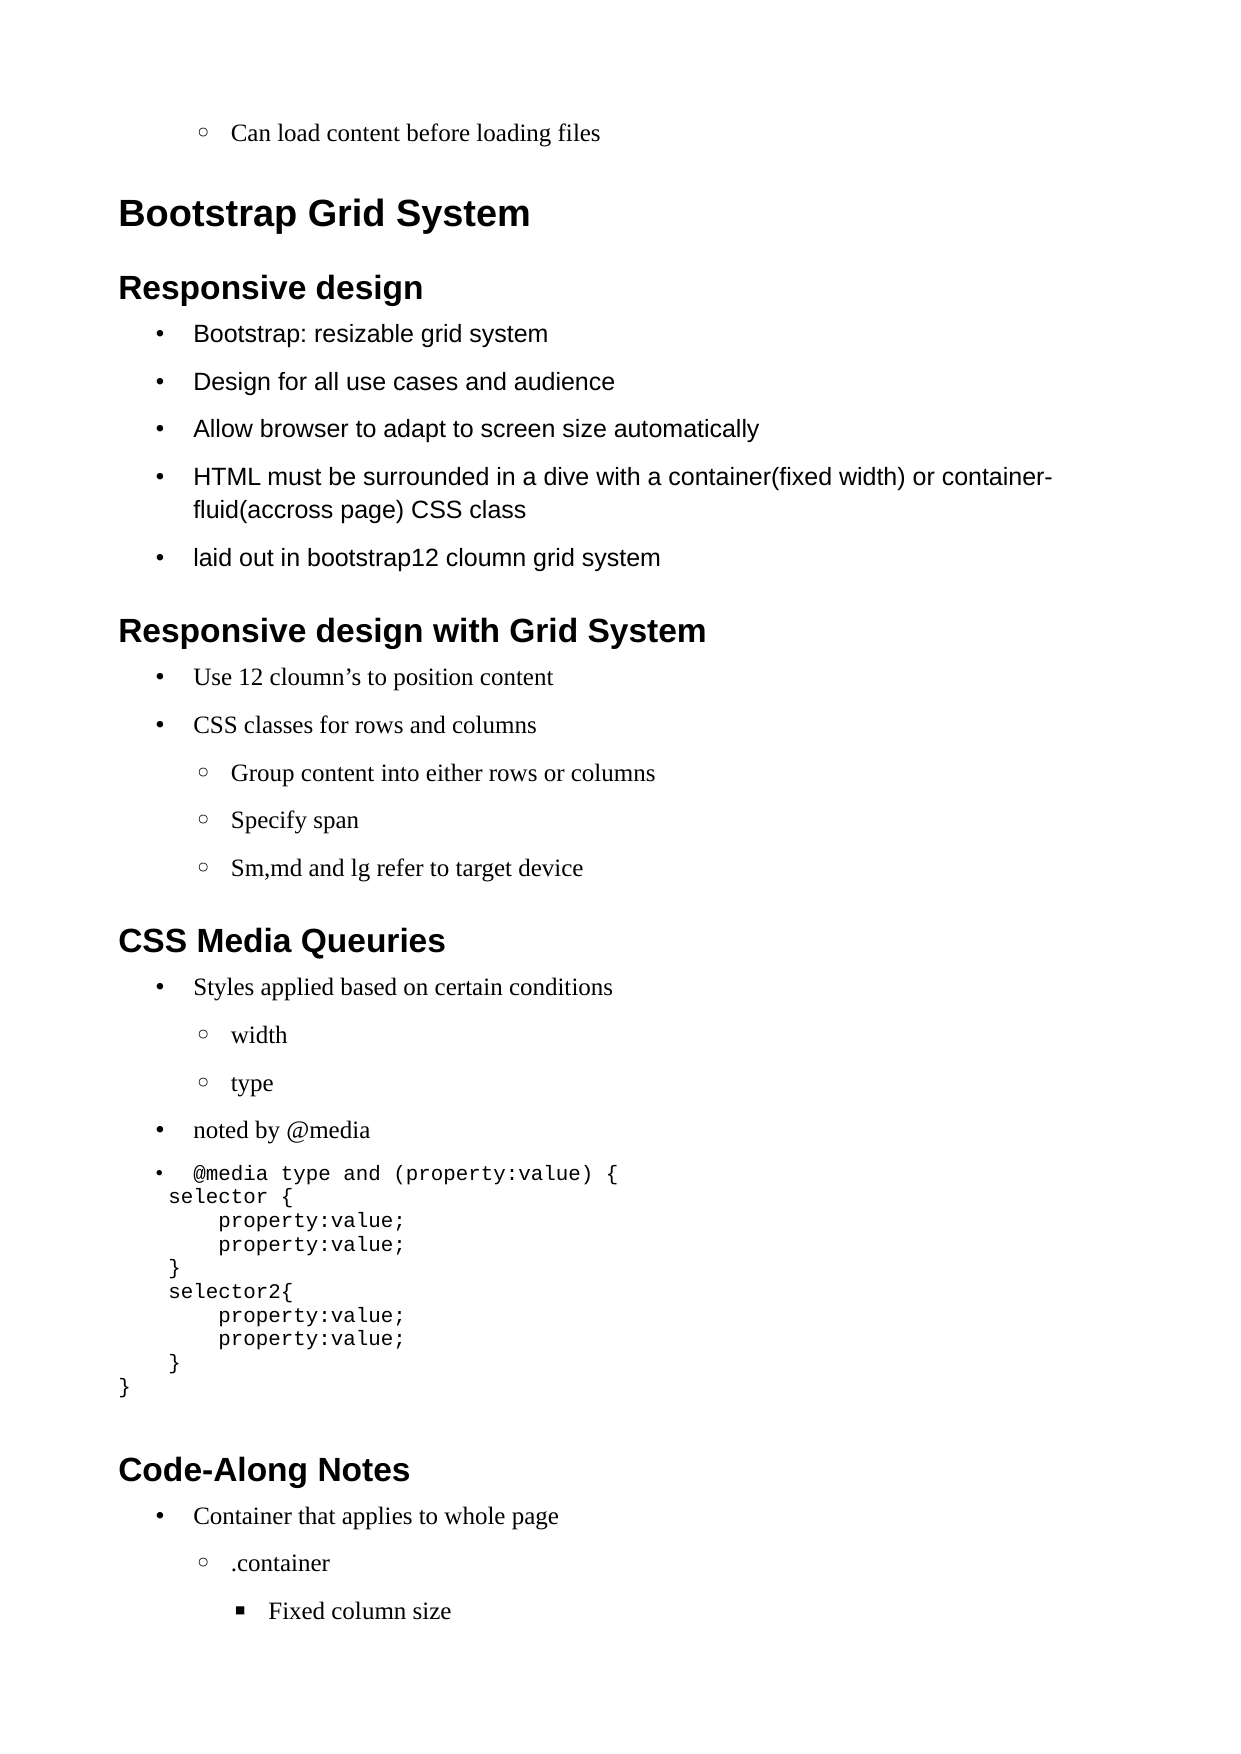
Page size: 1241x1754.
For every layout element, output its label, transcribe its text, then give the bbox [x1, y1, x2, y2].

list Bootstrap: resizable grid system [156, 319, 1122, 348]
list type [193, 1068, 1122, 1096]
list Specify span [193, 805, 1122, 834]
list Design for all use cases and audience [156, 367, 1122, 395]
subtitle Bootstrap Grid System [118, 191, 1122, 234]
text property:value; [118, 1210, 1122, 1234]
list Styles applied based on certain conditions [156, 972, 1122, 1001]
list width [193, 1020, 1122, 1049]
text selector { [118, 1186, 1122, 1210]
subtitle Responsive design [118, 268, 1122, 306]
text } [118, 1376, 1122, 1399]
list noted by @media [156, 1115, 1122, 1144]
subtitle Responsive design with Grid System [118, 611, 1122, 650]
list Container that applies to whole page [156, 1501, 1122, 1529]
subtitle CSS Media Queuries [118, 921, 1122, 960]
list Can load content before loading files [193, 118, 1122, 147]
text property:value; [118, 1328, 1122, 1352]
list @media type and (property:value) { [156, 1163, 1122, 1186]
list .container [193, 1548, 1122, 1577]
list Allow browser to adapt to screen size automatically [156, 414, 1122, 443]
text property:value; [118, 1234, 1122, 1257]
subtitle Code-Along Notes [118, 1449, 1122, 1488]
text } [118, 1257, 1122, 1281]
list HTML must be surrounded in a dive with a container(fixed width) or container-fluid(accross page) CSS class [156, 462, 1122, 524]
text } [118, 1352, 1122, 1376]
list Sm,md and lg refer to target device [193, 853, 1122, 882]
list Fixed column size [231, 1596, 1122, 1625]
list laid out in bootstrap12 cloumn grid system [156, 543, 1122, 572]
list CSS classes for rows and columns [156, 710, 1122, 739]
text selector2{ [118, 1281, 1122, 1305]
text property:value; [118, 1305, 1122, 1328]
list Group content into either rows or columns [193, 758, 1122, 786]
list Use 12 cloumn’s to position content [156, 662, 1122, 691]
